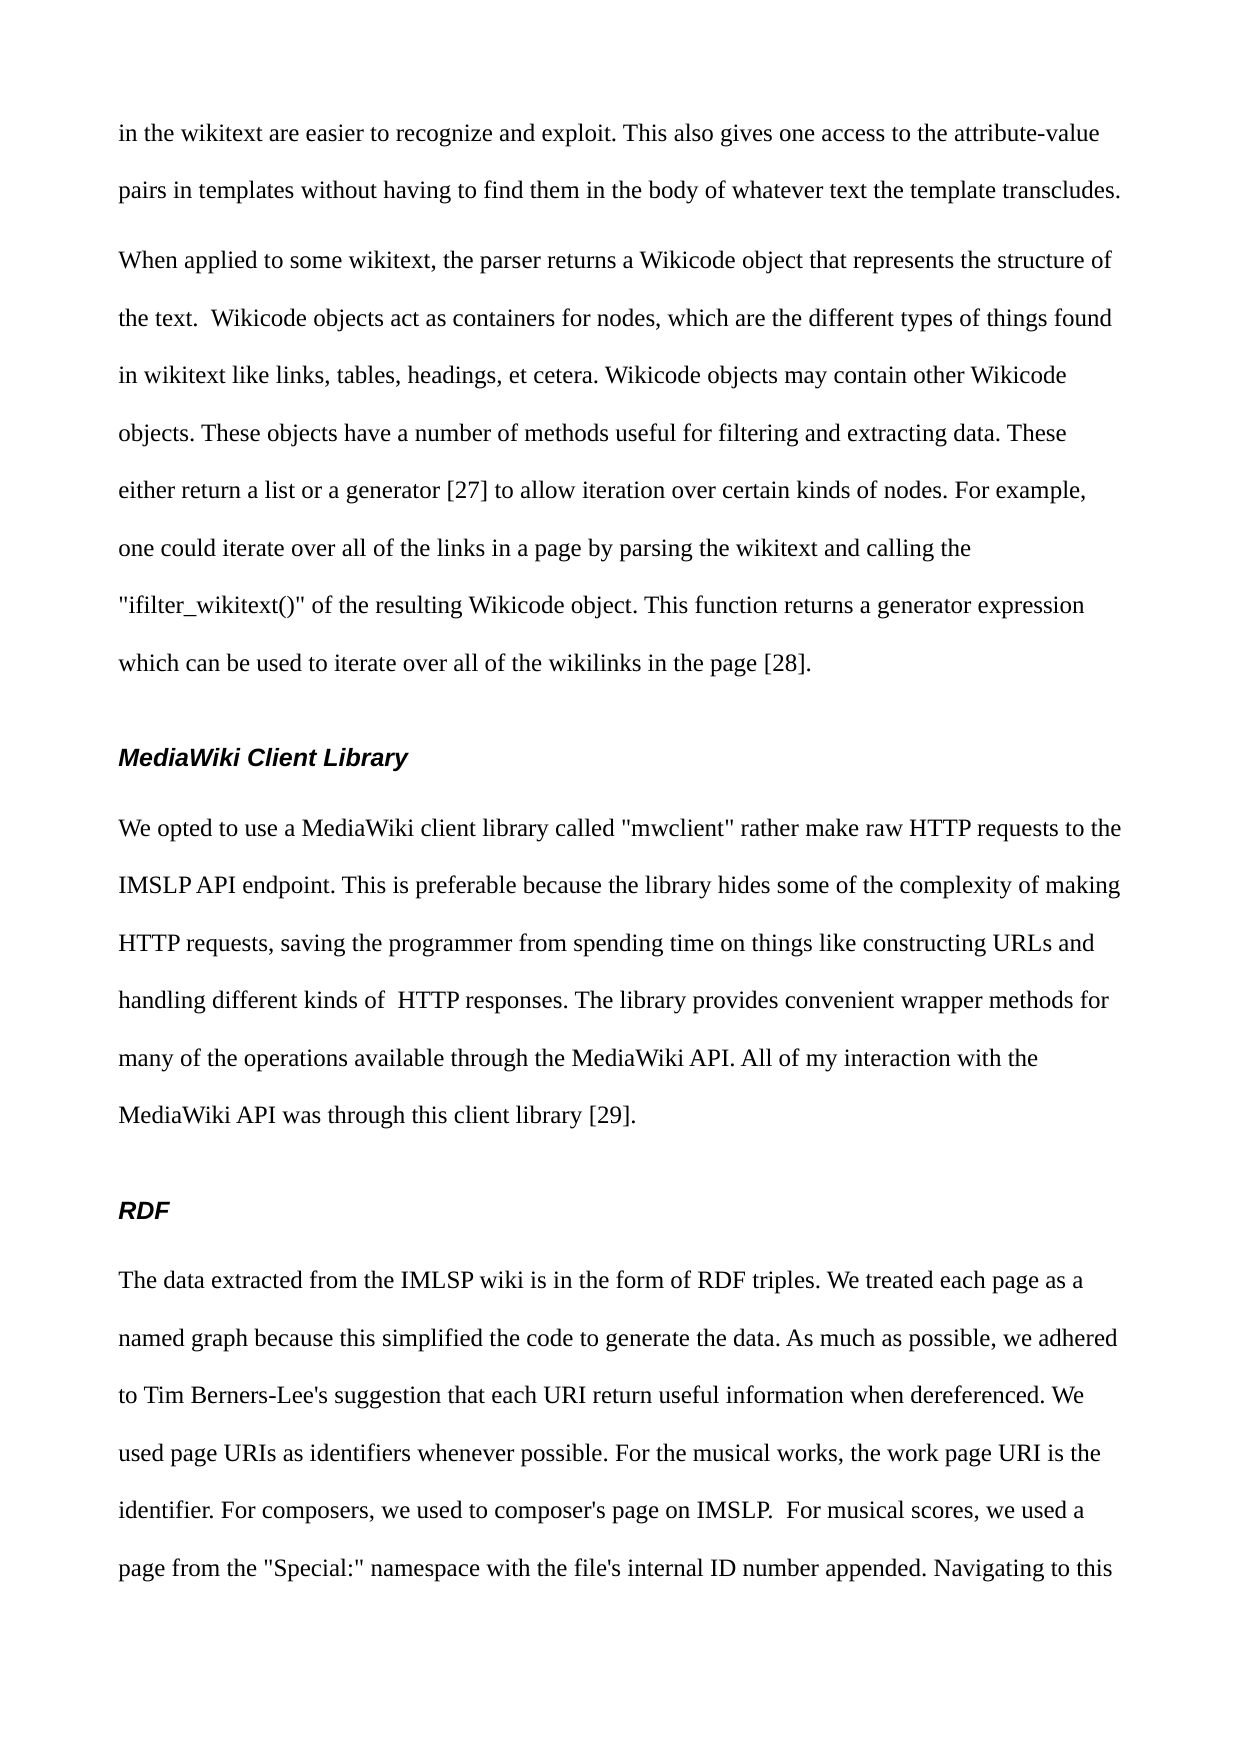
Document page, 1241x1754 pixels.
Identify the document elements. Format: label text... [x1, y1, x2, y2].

subtitle MediaWiki Client Library [118, 743, 1122, 772]
text in the wikitext are easier to recognize and exploit. This also gives one access to the attribute-value pairs in templates without having to find them in the body of whatever text the template transcludes. [118, 118, 1122, 204]
text The data extracted from the IMLSP wiki is in the form of RDF triples. We treated each page as a named graph because this simplified the code to generate the data. As much as possible, we adhered to Tim Berners-Lee's suggestion that each URI return useful information when dereferenced. We used page URIs as identifiers whenever possible. For the musical works, the work page URI is the identifier. For composers, we used to composer's page on IMSLP. For musical scores, we used a page from the "Special:" namespace with the file's internal ID number appended. Navigating to this [118, 1266, 1122, 1582]
text We opted to use a MediaWiki client library called "mwclient" rather make raw HTTP requests to the IMSLP API endpoint. This is preferable because the library hides some of the complexity of making HTTP requests, saving the programmer from spending time on things like constructing URLs and handling different kinds of HTTP responses. The library provides convenient wrapper methods for many of the operations available through the MediaWiki API. All of my interaction with the MediaWiki API was through this client library [29]. [118, 813, 1122, 1129]
text When applied to some wikitext, the parser returns a Wikicode object that represents the structure of the text. Wikicode objects act as containers for nodes, which are the different types of things found in wikitext like links, tables, headings, et cetera. Wikicode objects may contain other Wikicode objects. These objects have a number of methods useful for filtering and extracting data. These either return a list or a generator [27] to allow iteration over certain kinds of nodes. For example, one could iterate over all of the links in a page by parsing the wikitext and calling the "ifilter_wikitext()" of the resulting Wikicode object. This function returns a generator expression which can be used to iterate over all of the wikilinks in the page [28]. [118, 246, 1122, 677]
subtitle RDF [118, 1196, 1122, 1224]
